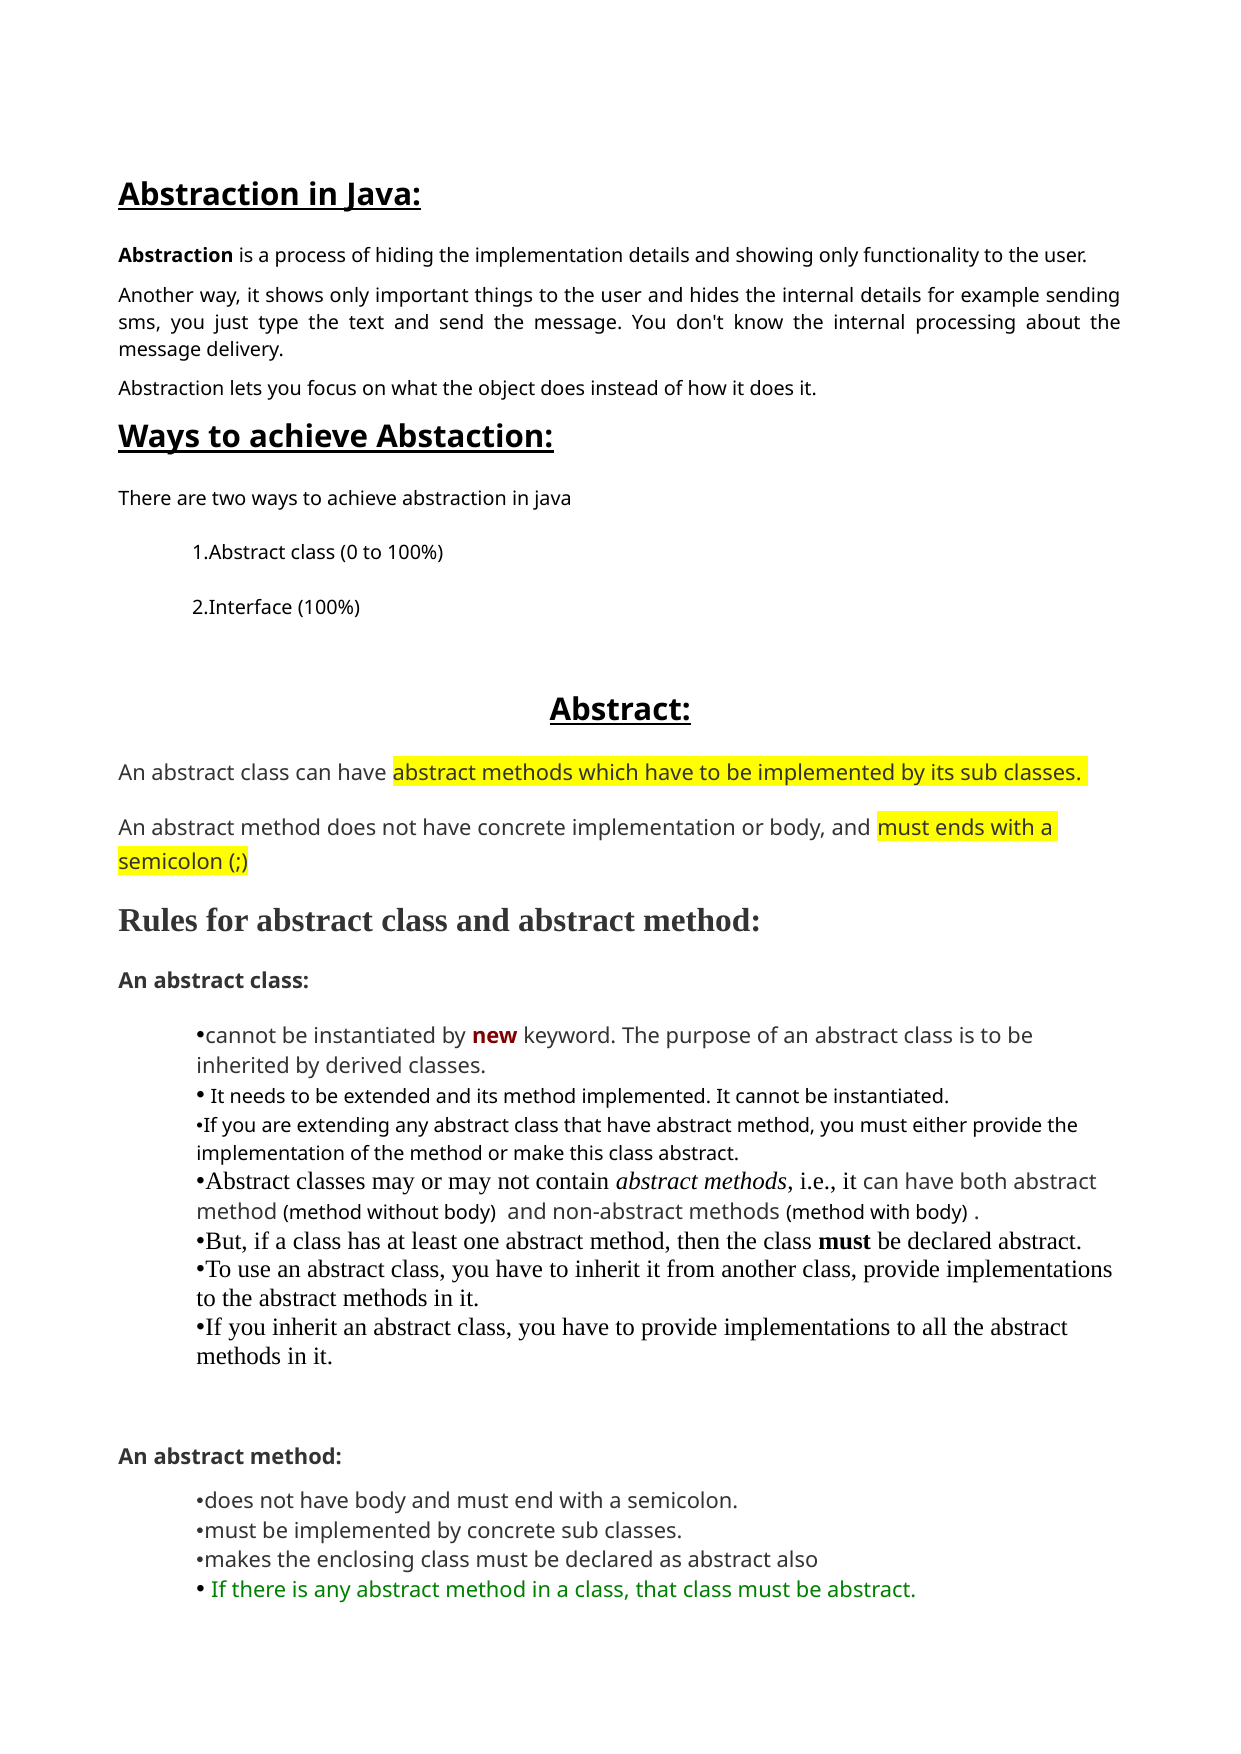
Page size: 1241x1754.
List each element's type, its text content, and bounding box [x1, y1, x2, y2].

text Rules for abstract class and abstract method: [118, 901, 1122, 939]
list If you are extending any abstract class that have abstract method, you must either provide the implementation of the method or make this class abstract. [118, 1110, 1122, 1166]
list If there is any abstract method in a class, that class must be abstract. [118, 1574, 1122, 1604]
text Abstraction lets you focus on what the object does instead of how it does it. [118, 375, 1122, 402]
text An abstract method: [118, 1441, 1122, 1471]
list makes the enclosing class must be declared as abstract also [118, 1544, 1122, 1574]
list Interface (100%) [118, 584, 1122, 620]
text An abstract class: [118, 966, 1122, 995]
text Abstraction is a process of hiding the implementation details and showing only functionality to the user. [118, 242, 1122, 269]
text An abstract method does not have concrete implementation or body, and must ends with a semicolon (;) [118, 811, 1122, 875]
list But, if a class has at least one abstract method, then the class must be declared abstract. [118, 1226, 1122, 1254]
list must be implemented by concrete sub classes. [118, 1515, 1122, 1544]
subtitle Ways to achieve Abstaction: [118, 414, 1122, 457]
list cannot be instantiated by new keyword. The purpose of an abstract class is to be inherited by derived classes. [118, 1021, 1122, 1080]
list Abstract classes may or may not contain abstract methods, i.e., it can have both abstract method (method without body) and non-abstract methods (method with body) . [118, 1166, 1122, 1226]
list It needs to be extended and its method implemented. It cannot be instantiated. [118, 1080, 1122, 1110]
list does not have body and must end with a semicolon. [118, 1485, 1122, 1515]
subtitle Abstraction in Java: [118, 172, 1122, 214]
list Abstract class (0 to 100%) [118, 530, 1122, 566]
text There are two ways to achieve abstraction in java [118, 484, 1122, 511]
text An abstract class can have abstract methods which have to be implemented by its sub classes. [118, 756, 1122, 786]
text Another way, it shows only important things to the user and hides the internal details for example sending sms, you just type the text and send the message. You don't know the internal processing about the message delivery. [118, 281, 1122, 362]
subtitle Abstract: [118, 687, 1122, 729]
list If you inherit an abstract class, you have to provide implementations to all the abstract methods in it. [118, 1312, 1122, 1369]
list To use an abstract class, you have to inherit it from another class, provide implementations to the abstract methods in it. [118, 1254, 1122, 1312]
